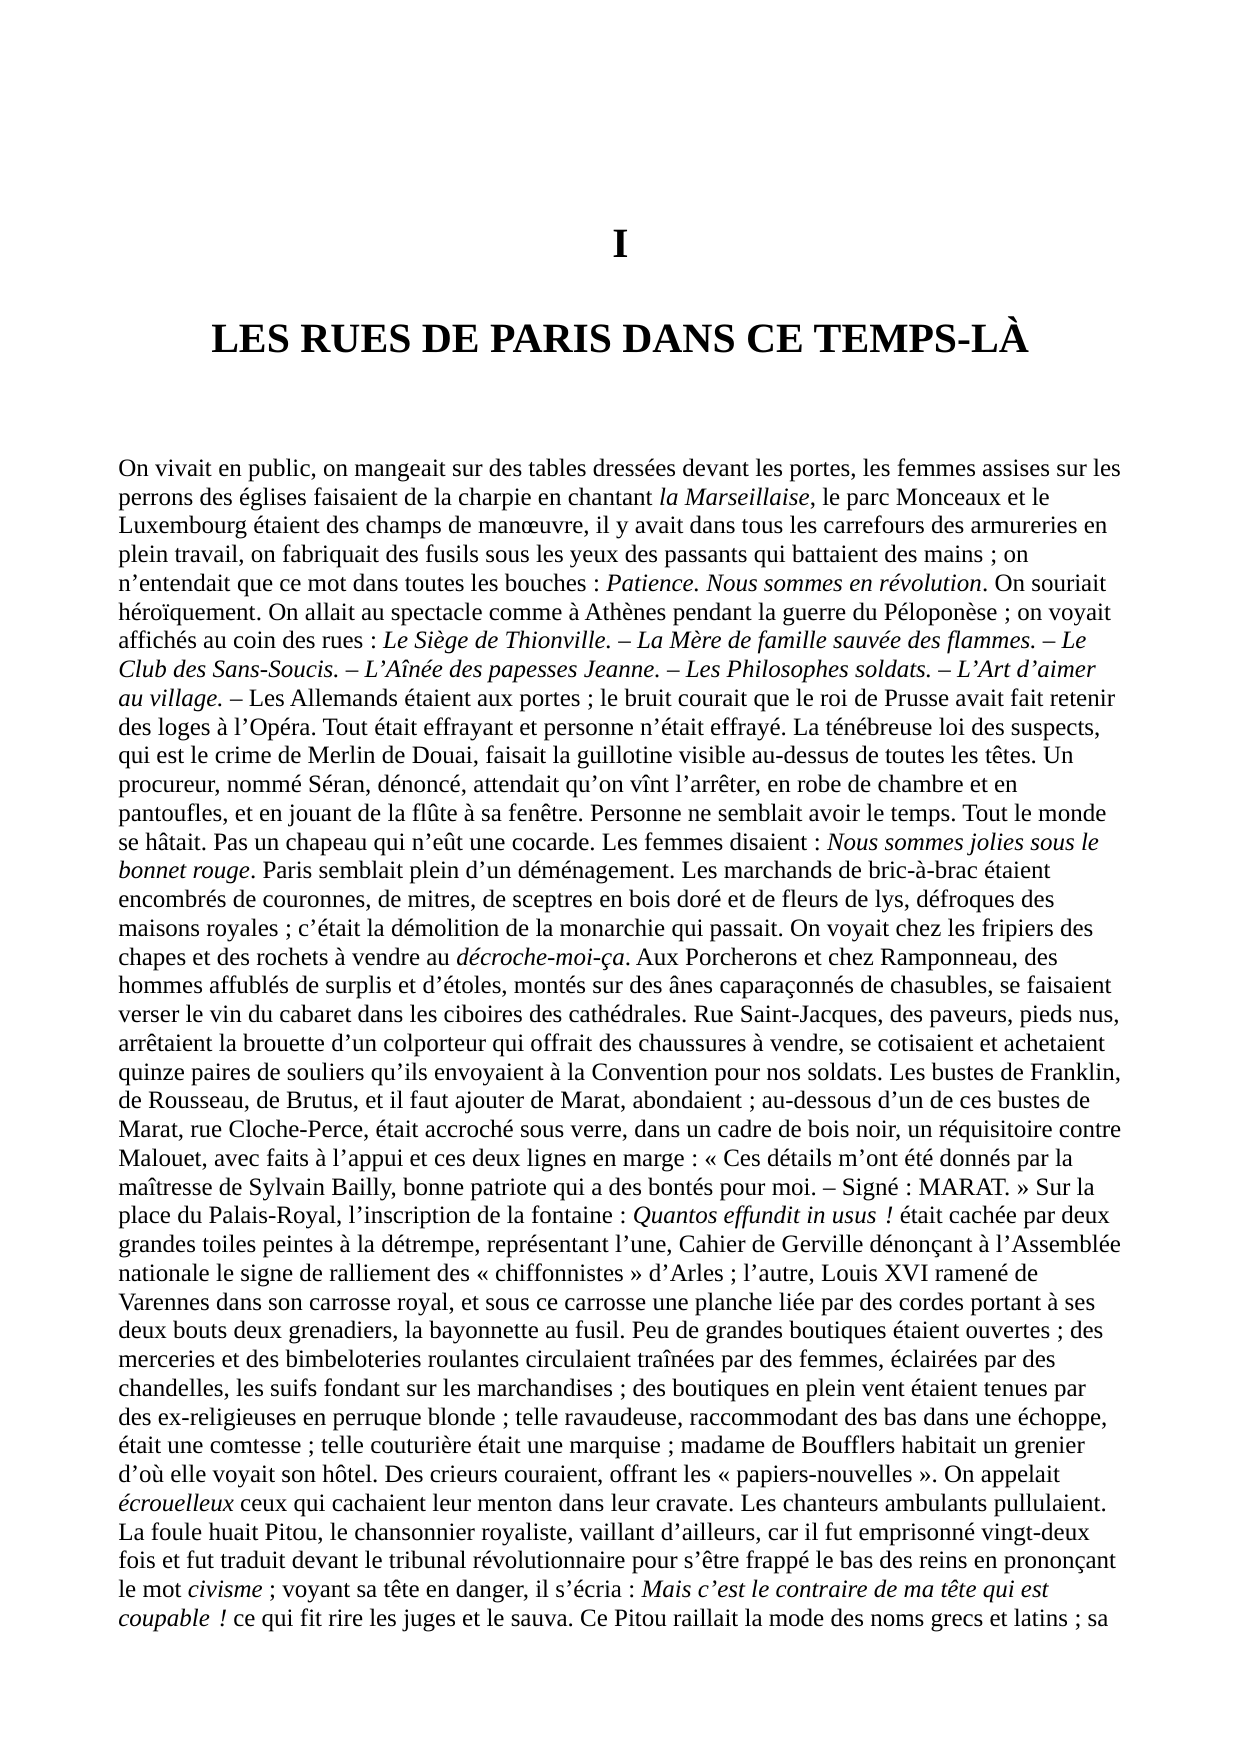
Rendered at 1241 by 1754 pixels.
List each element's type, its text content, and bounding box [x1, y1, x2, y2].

text On vivait en public, on mangeait sur des tables dressées devant les portes, les femmes assises sur les perrons des églises faisaient de la charpie en chantant la Marseillaise, le parc Monceaux et le Luxembourg étaient des champs de manœuvre, il y avait dans tous les carrefours des armureries en plein travail, on fabriquait des fusils sous les yeux des passants qui battaient des mains ; on n’entendait que ce mot dans toutes les bouches : Patience. Nous sommes en révolution. On souriait héroïquement. On allait au spectacle comme à Athènes pendant la guerre du Péloponèse ; on voyait affichés au coin des rues : Le Siège de Thionville. – La Mère de famille sauvée des flammes. – Le Club des Sans-Soucis. – L’Aînée des papesses Jeanne. – Les Philosophes soldats. – L’Art d’aimer au village. – Les Allemands étaient aux portes ; le bruit courait que le roi de Prusse avait fait retenir des loges à l’Opéra. Tout était effrayant et personne n’était effrayé. La ténébreuse loi des suspects, qui est le crime de Merlin de Douai, faisait la guillotine visible au-dessus de toutes les têtes. Un procureur, nommé Séran, dénoncé, attendait qu’on vînt l’arrêter, en robe de chambre et en pantoufles, et en jouant de la flûte à sa fenêtre. Personne ne semblait avoir le temps. Tout le monde se hâtait. Pas un chapeau qui n’eût une cocarde. Les femmes disaient : Nous sommes jolies sous le bonnet rouge. Paris semblait plein d’un déménagement. Les marchands de bric-à-brac étaient encombrés de couronnes, de mitres, de sceptres en bois doré et de fleurs de lys, défroques des maisons royales ; c’était la démolition de la monarchie qui passait. On voyait chez les fripiers des chapes et des rochets à vendre au décroche-moi-ça. Aux Porcherons et chez Ramponneau, des hommes affublés de surplis et d’étoles, montés sur des ânes caparaçonnés de chasubles, se faisaient verser le vin du cabaret dans les ciboires des cathédrales. Rue Saint-Jacques, des paveurs, pieds nus, arrêtaient la brouette d’un colporteur qui offrait des chaussures à vendre, se cotisaient et achetaient quinze paires de souliers qu’ils envoyaient à la Convention pour nos soldats. Les bustes de Franklin, de Rousseau, de Brutus, et il faut ajouter de Marat, abondaient ; au-dessous d’un de ces bustes de Marat, rue Cloche-Perce, était accroché sous verre, dans un cadre de bois noir, un réquisitoire contre Malouet, avec faits à l’appui et ces deux lignes en marge : « Ces détails m’ont été donnés par la maîtresse de Sylvain Bailly, bonne patriote qui a des bontés pour moi. – Signé : MARAT. » Sur la place du Palais-Royal, l’inscription de la fontaine : Quantos effundit in usus ! était cachée par deux grandes toiles peintes à la détrempe, représentant l’une, Cahier de Gerville dénonçant à l’Assemblée nationale le signe de ralliement des « chiffonnistes » d’Arles ; l’autre, Louis XVI ramené de Varennes dans son carrosse royal, et sous ce carrosse une planche liée par des cordes portant à ses deux bouts deux grenadiers, la bayonnette au fusil. Peu de grandes boutiques étaient ouvertes ; des merceries et des bimbeloteries roulantes circulaient traînées par des femmes, éclairées par des chandelles, les suifs fondant sur les marchandises ; des boutiques en plein vent étaient tenues par des ex-religieuses en perruque blonde ; telle ravaudeuse, raccommodant des bas dans une échoppe, était une comtesse ; telle couturière était une marquise ; madame de Boufflers habitait un grenier d’où elle voyait son hôtel. Des crieurs couraient, offrant les « papiers-nouvelles ». On appelait écrouelleux ceux qui cachaient leur menton dans leur cravate. Les chanteurs ambulants pullulaient. La foule huait Pitou, le chansonnier royaliste, vaillant d’ailleurs, car il fut emprisonné vingt-deux fois et fut traduit devant le tribunal révolutionnaire pour s’être frappé le bas des reins en prononçant le mot civisme ; voyant sa tête en danger, il s’écria : Mais c’est le contraire de ma tête qui est coupable ! ce qui fit rire les juges et le sauva. Ce Pitou raillait la mode des noms grecs et latins ; sa [118, 453, 1122, 1632]
subtitle I LES RUES DE PARIS DANS CE TEMPS-LÀ [118, 218, 1122, 362]
